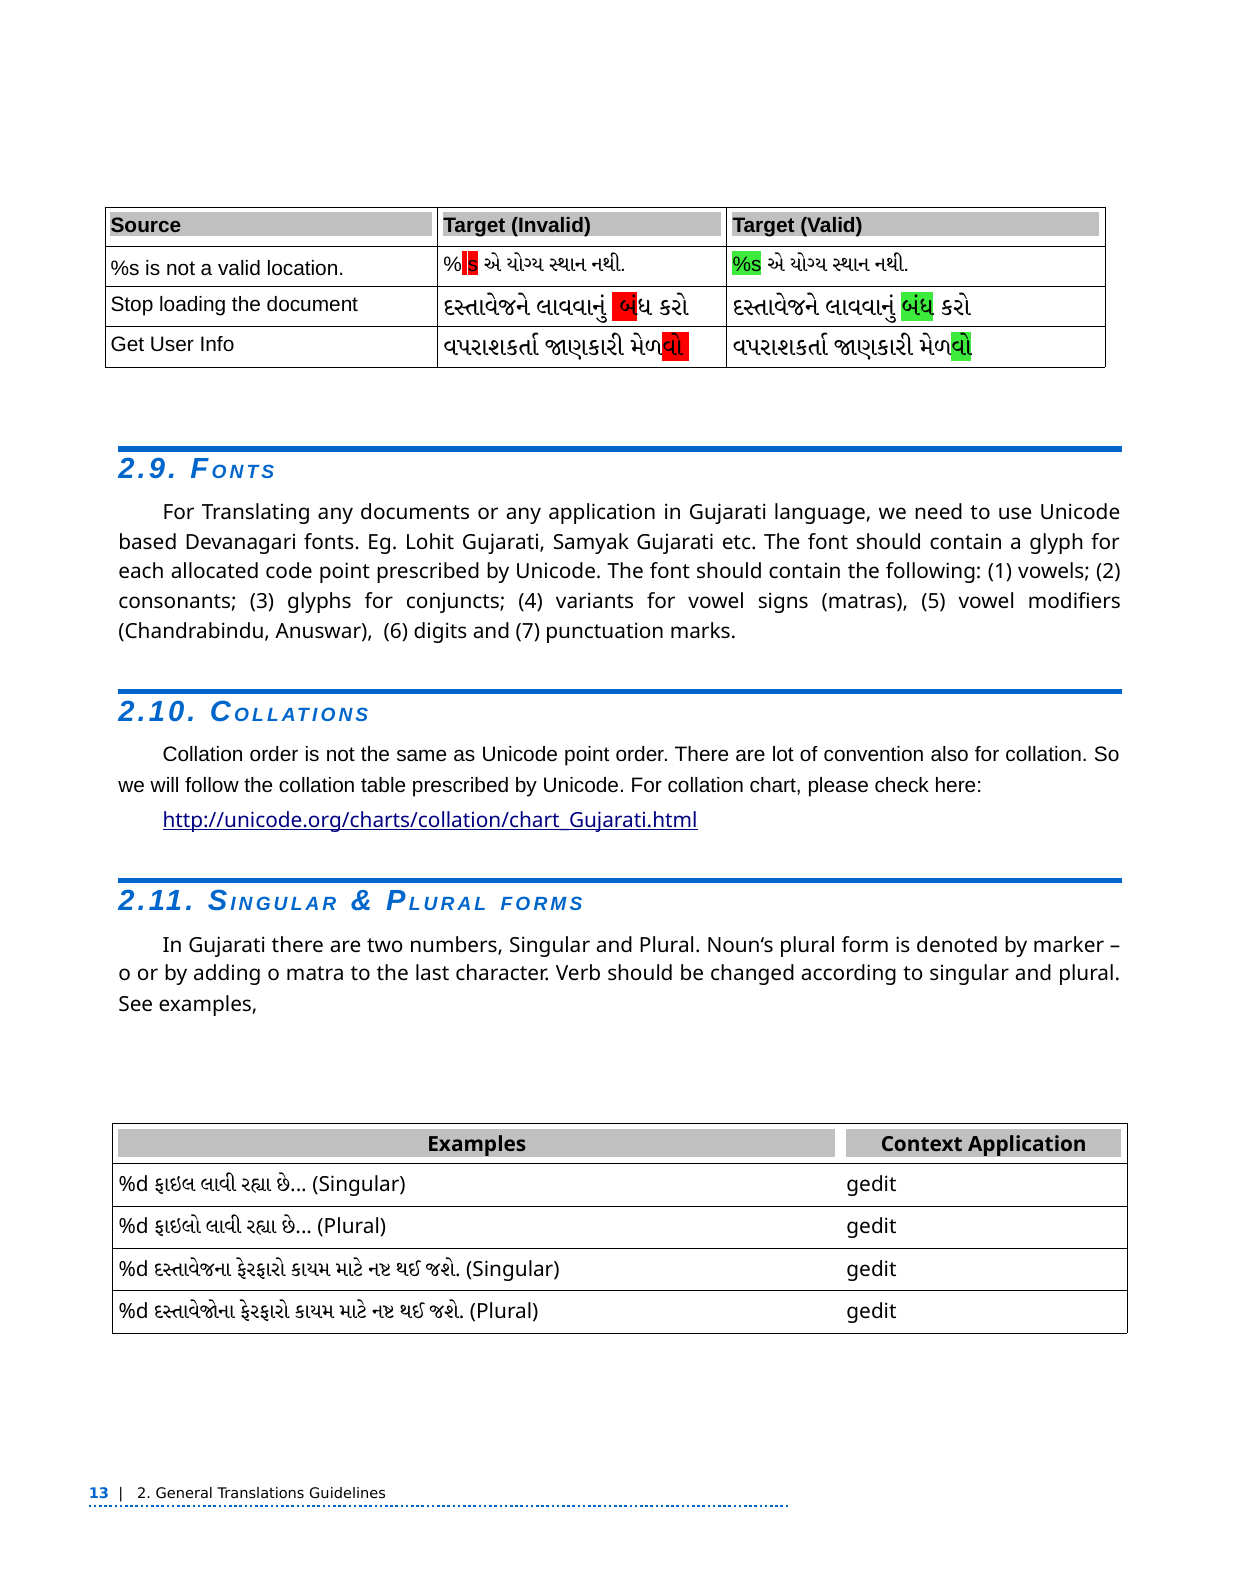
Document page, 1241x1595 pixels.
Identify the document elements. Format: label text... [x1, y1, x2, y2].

table_cell %d ફાઇલો લાવી રહ્યા છે... (Plural) [113, 1207, 841, 1248]
subtitle 2.10. Collations [118, 694, 1122, 727]
table_header Examples [113, 1124, 841, 1163]
text For Translating any documents or any application in Gujarati language, we need to use Unicode based Devanagari fonts. Eg. Lohit Gujarati, Samyak Gujarati etc. The font should contain a glyph for each allocated code point prescribed by Unicode. The font should contain the following: (1) vowels; (2) consonants; (3) glyphs for conjuncts; (4) variants for vowel signs (matras), (5) vowel modifiers (Chandrabindu, Anuswar), (6) digits and (7) punctuation marks. [118, 497, 1122, 644]
text http://unicode.org/charts/collation/chart_Gujarati.html [118, 804, 1122, 834]
table_cell Stop loading the document [106, 287, 437, 326]
table_cell દસ્તાવેજને લાવવાનું બંધ કરો [438, 287, 726, 326]
table_cell Get User Info [106, 327, 437, 367]
table_cell gedit [841, 1249, 1127, 1290]
table_cell % s એ યોગ્ય સ્થાન નથી. [438, 247, 726, 286]
table_cell વપરાશકર્તા જાણકારી મેળવો [438, 327, 726, 367]
table_header Context Application [841, 1124, 1127, 1163]
text In Gujarati there are two numbers, Singular and Plural. Noun‘s plural form is denoted by marker –o or by adding o matra to the last character. Verb should be changed according to singular and plural. See examples, [118, 928, 1122, 1017]
table_header Source [106, 208, 437, 246]
table_cell %s એ યોગ્ય સ્થાન નથી. [727, 247, 1105, 286]
table_cell gedit [841, 1207, 1127, 1248]
table_cell %d દસ્તાવેજોના ફેરફારો કાયમ માટે નષ્ટ થઈ જશે. (Plural) [113, 1291, 841, 1333]
table_header Target (Invalid) [438, 208, 726, 246]
text Collation order is not the same as Unicode point order. There are lot of convention also for collation. So we will follow the collation table prescribed by Unicode. For collation chart, please check here: [118, 739, 1122, 798]
subtitle 2.11. Singular & Plural forms [118, 883, 1122, 917]
table_cell %d દસ્તાવેજના ફેરફારો કાયમ માટે નષ્ટ થઈ જશે. (Singular) [113, 1249, 841, 1290]
table_cell વપરાશકર્તા જાણકારી મેળવો [727, 327, 1105, 367]
table_cell gedit [841, 1291, 1127, 1333]
table_cell %d ફાઇલ લાવી રહ્યા છે... (Singular) [113, 1164, 841, 1206]
table_header Target (Valid) [727, 208, 1105, 246]
subtitle 2.9. Fonts [118, 452, 1122, 485]
table_cell gedit [841, 1164, 1127, 1206]
table_cell %s is not a valid location. [106, 247, 437, 286]
table_cell દસ્તાવેજને લાવવાનું બંધ કરો [727, 287, 1105, 326]
